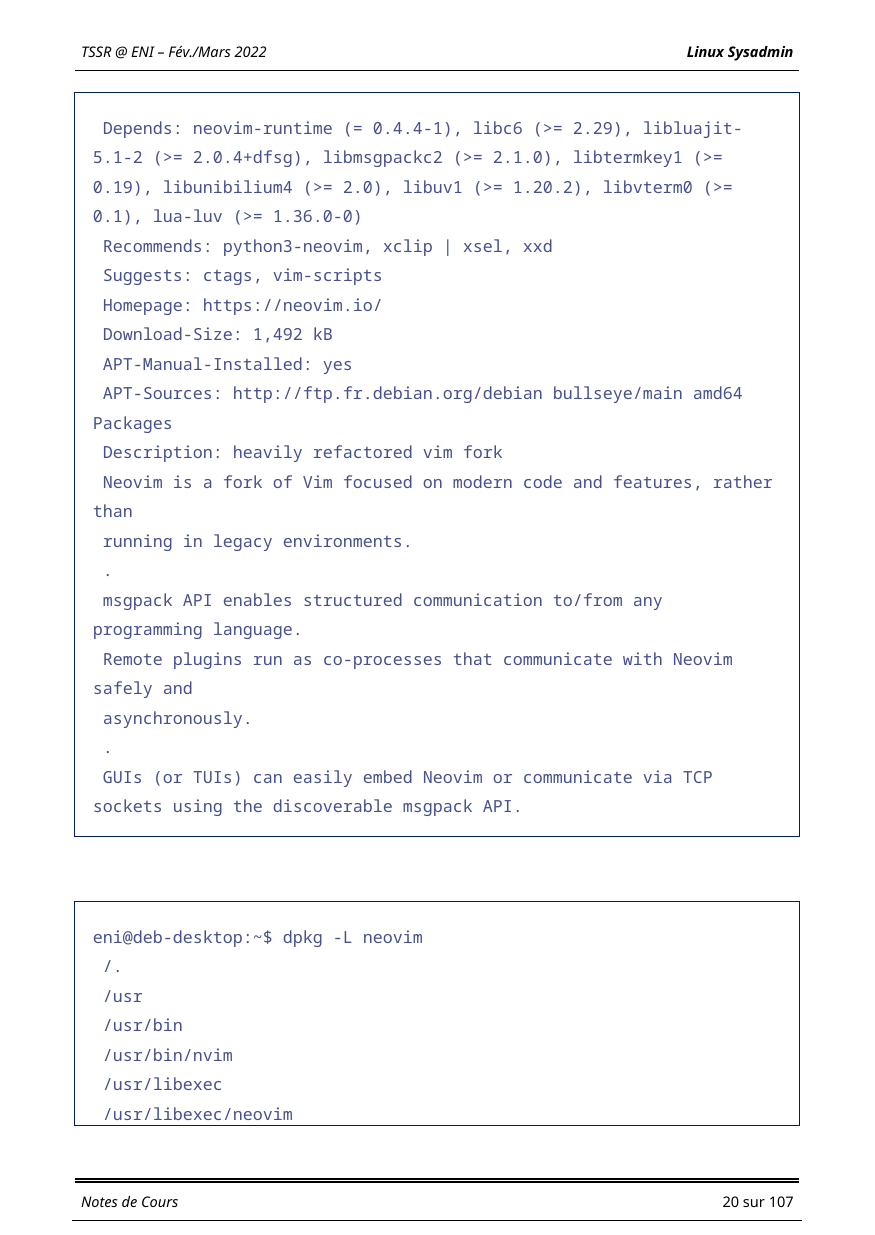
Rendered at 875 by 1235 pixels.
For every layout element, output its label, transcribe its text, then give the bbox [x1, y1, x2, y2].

text Download-Size: 1,492 kB [75, 298, 799, 328]
text /usr/libexec/neovim [75, 1078, 799, 1125]
text . [75, 711, 799, 741]
text Suggests: ctags, vim-scripts [75, 239, 799, 269]
text eni@deb-desktop:~$ dpkg -L neovim [75, 902, 799, 931]
text APT-Sources: http://ftp.fr.debian.org/debian bullseye/main amd64 Packages [75, 357, 799, 416]
text /. [75, 931, 799, 960]
text asynchronously. [75, 682, 799, 711]
text Remote plugins run as co-processes that communicate with Neovim safely and [75, 623, 799, 682]
text msgpack API enables structured communication to/from any programming language. [75, 564, 799, 623]
text GUIs (or TUIs) can easily embed Neovim or communicate via TCP sockets using the discoverable msgpack API. [75, 741, 799, 836]
text Homepage: https://neovim.io/ [75, 269, 799, 298]
text . [75, 534, 799, 564]
text /usr/bin [75, 989, 799, 1019]
text /usr/bin/nvim [75, 1019, 799, 1048]
text Neovim is a fork of Vim focused on modern code and features, rather than [75, 446, 799, 505]
text Description: heavily refactored vim fork [75, 416, 799, 446]
text /usr [75, 960, 799, 989]
text Depends: neovim-runtime (= 0.4.4-1), libc6 (>= 2.29), libluajit-5.1-2 (>= 2.0.4+dfsg), libmsgpackc2 (>= 2.1.0), libtermkey1 (>= 0.19), libunibilium4 (>= 2.0), libuv1 (>= 1.20.2), libvterm0 (>= 0.1), lua-luv (>= 1.36.0-0) [75, 93, 799, 210]
text running in legacy environments. [75, 505, 799, 534]
text APT-Manual-Installed: yes [75, 328, 799, 357]
text /usr/libexec [75, 1048, 799, 1078]
text Recommends: python3-neovim, xclip | xsel, xxd [75, 210, 799, 239]
